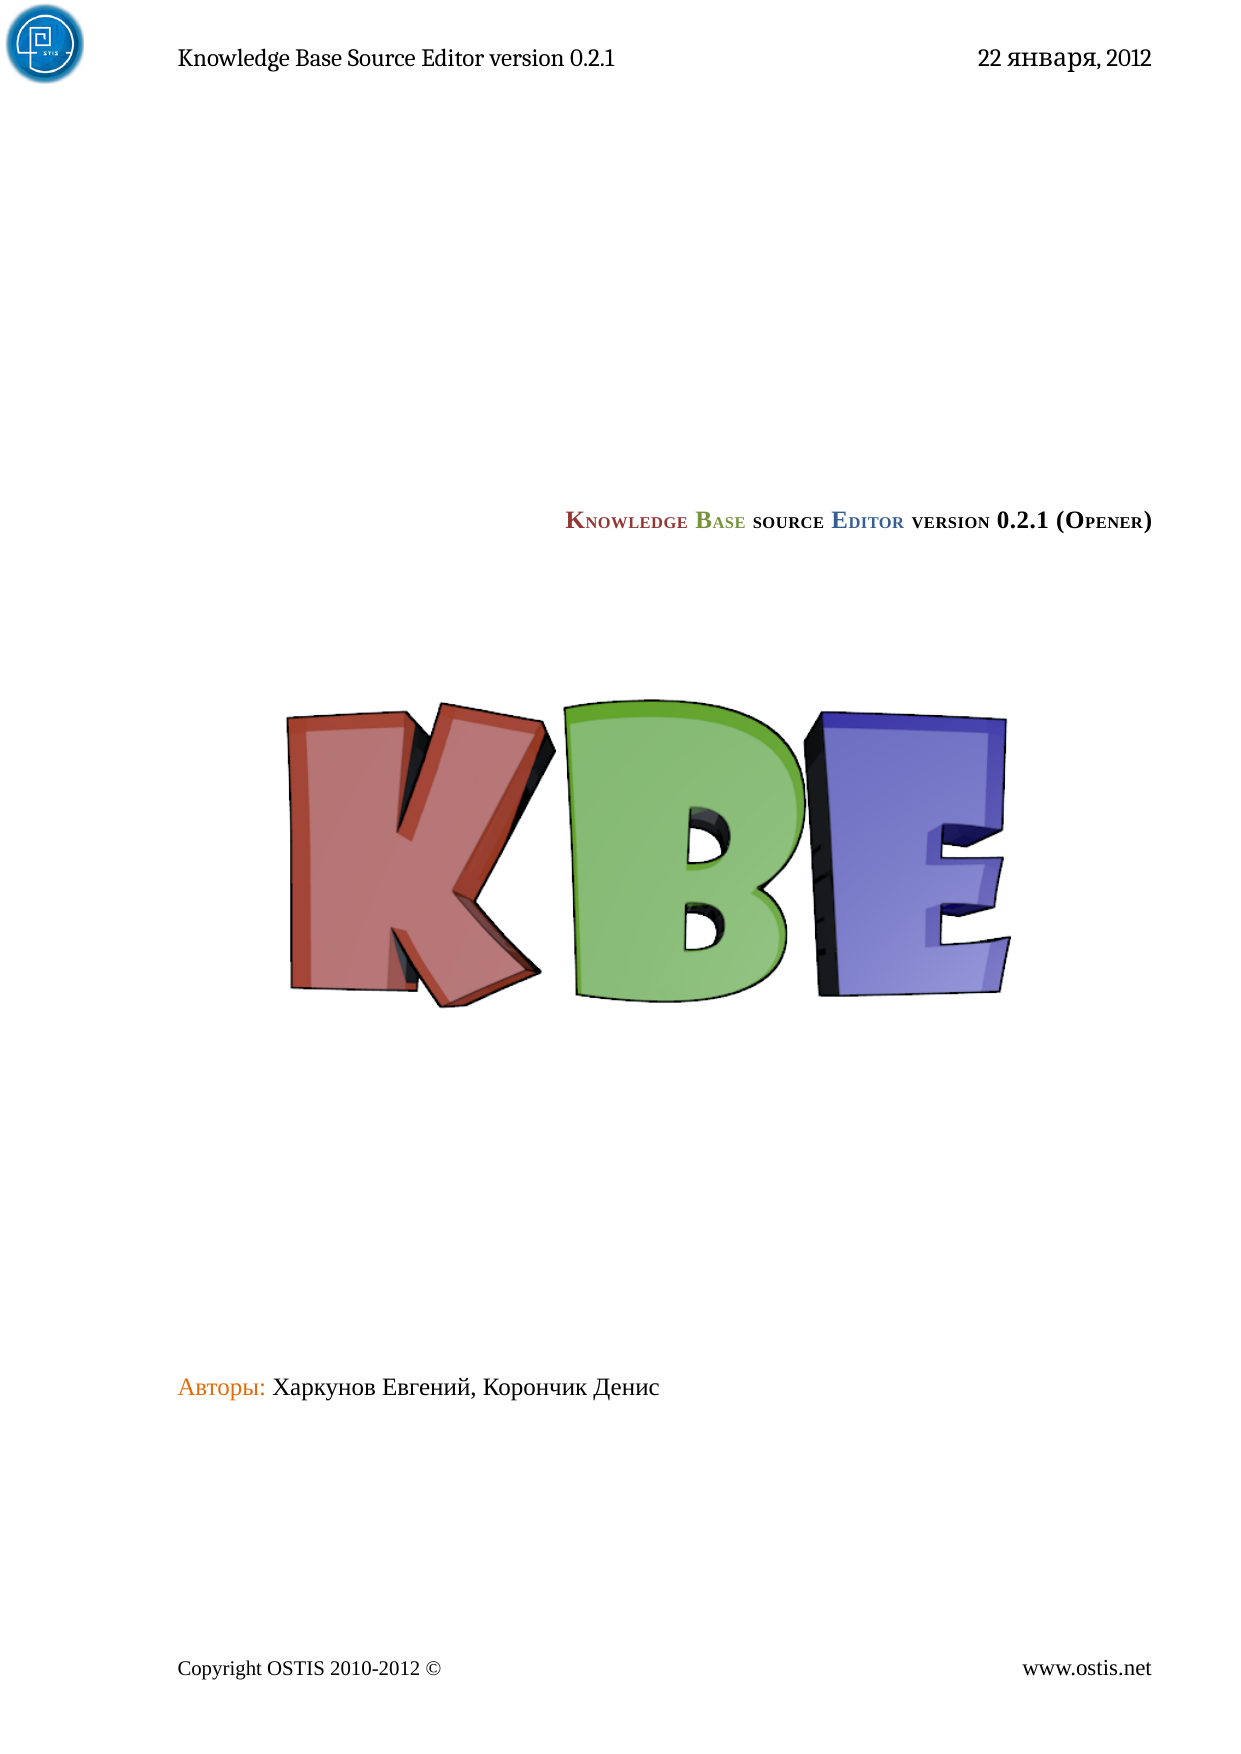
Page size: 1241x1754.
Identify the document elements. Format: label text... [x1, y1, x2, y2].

text Авторы: Харкунов Евгений, Корончик Денис [177, 1372, 1152, 1401]
picture [0, 0, 88, 88]
text Knowledge Base source Editor version 0.2.1 (Opener) [177, 505, 1152, 534]
picture [177, 533, 1140, 1256]
